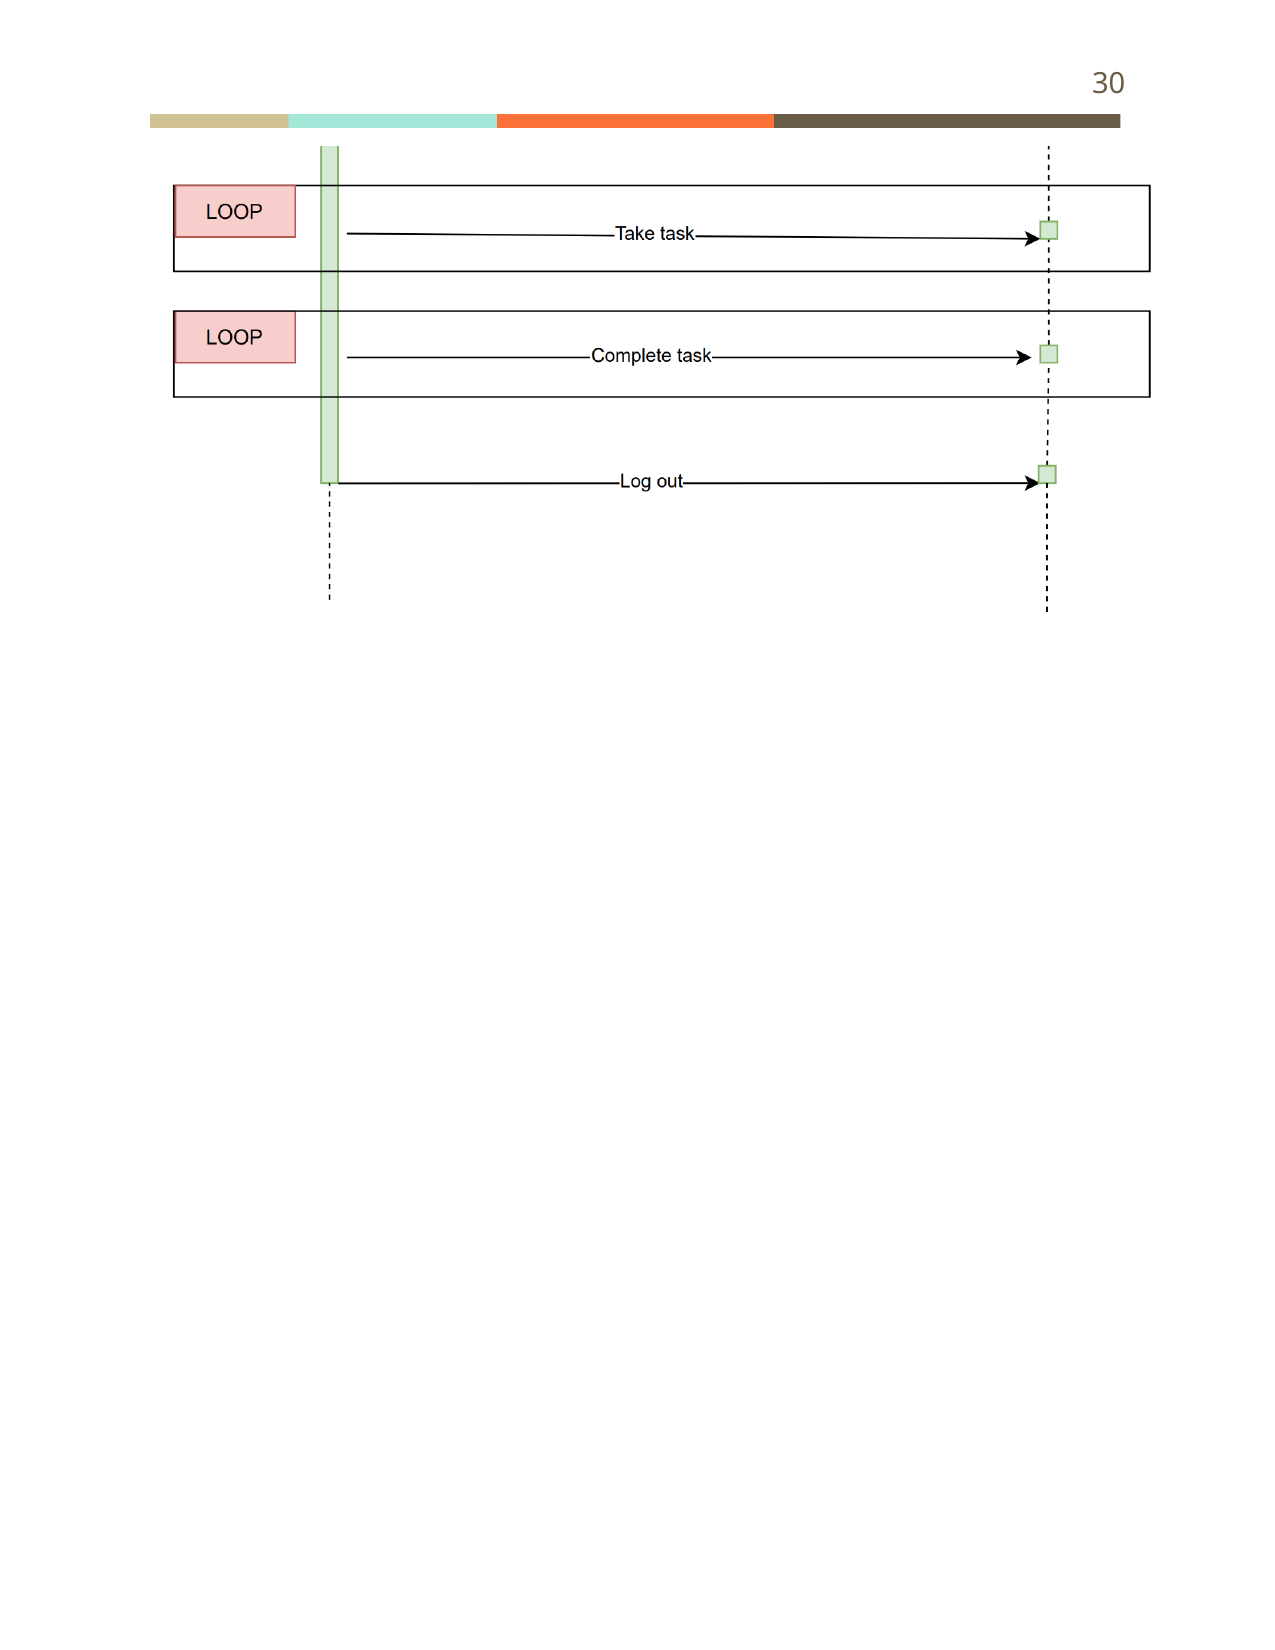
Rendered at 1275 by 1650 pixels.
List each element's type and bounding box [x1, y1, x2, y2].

picture [150, 146, 1196, 621]
picture [150, 114, 1121, 128]
